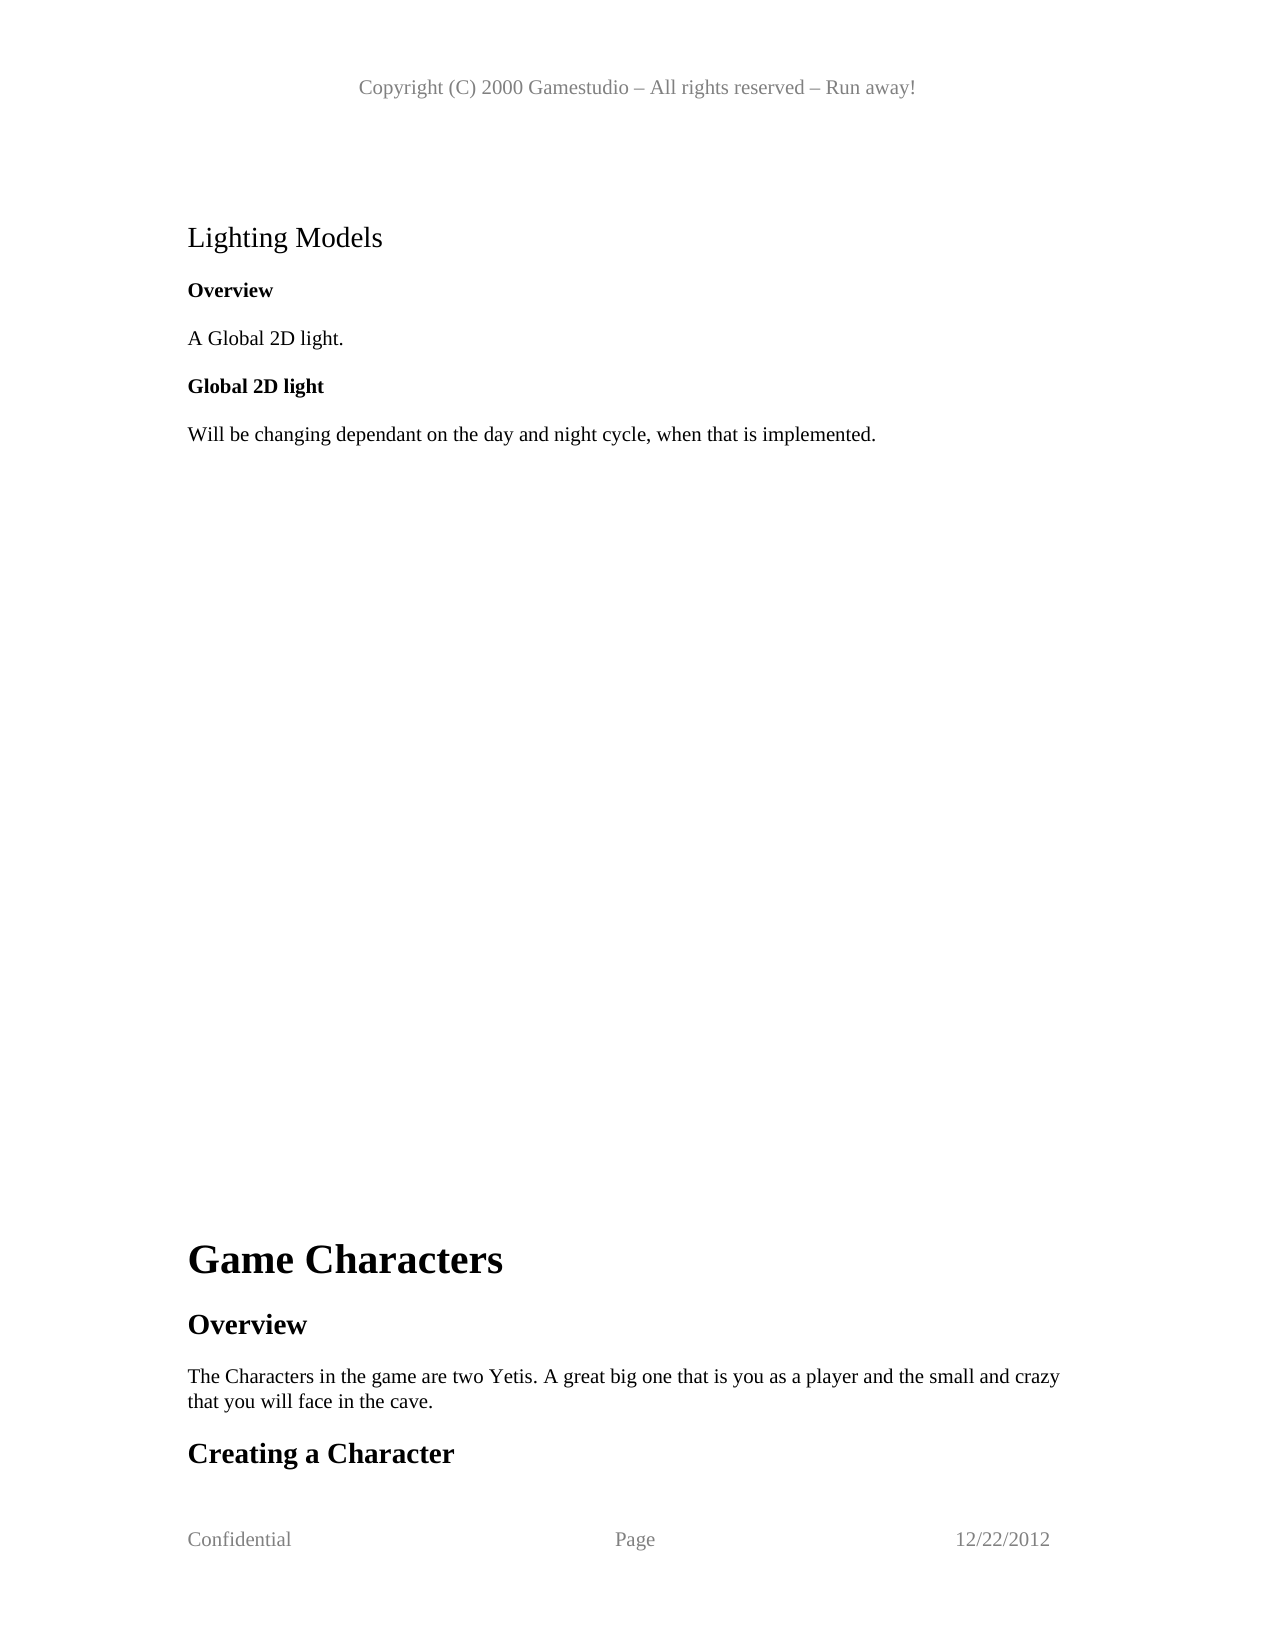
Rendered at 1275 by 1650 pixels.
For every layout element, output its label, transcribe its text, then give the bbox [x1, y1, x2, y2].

text Will be changing dependant on the day and night cycle, when that is implemented. [187, 422, 1087, 446]
subtitle Global 2D light [187, 374, 1087, 398]
subtitle Overview [187, 1307, 1087, 1340]
subtitle Game Characters [187, 1235, 1087, 1283]
text The Characters in the game are two Yetis. A great big one that is you as a player and the small and crazy that you will face in the cave. [187, 1364, 1087, 1413]
subtitle Overview [187, 278, 1087, 302]
text Lighting Models [187, 220, 1087, 254]
subtitle Creating a Character [187, 1437, 1087, 1470]
text A Global 2D light. [187, 326, 1087, 350]
